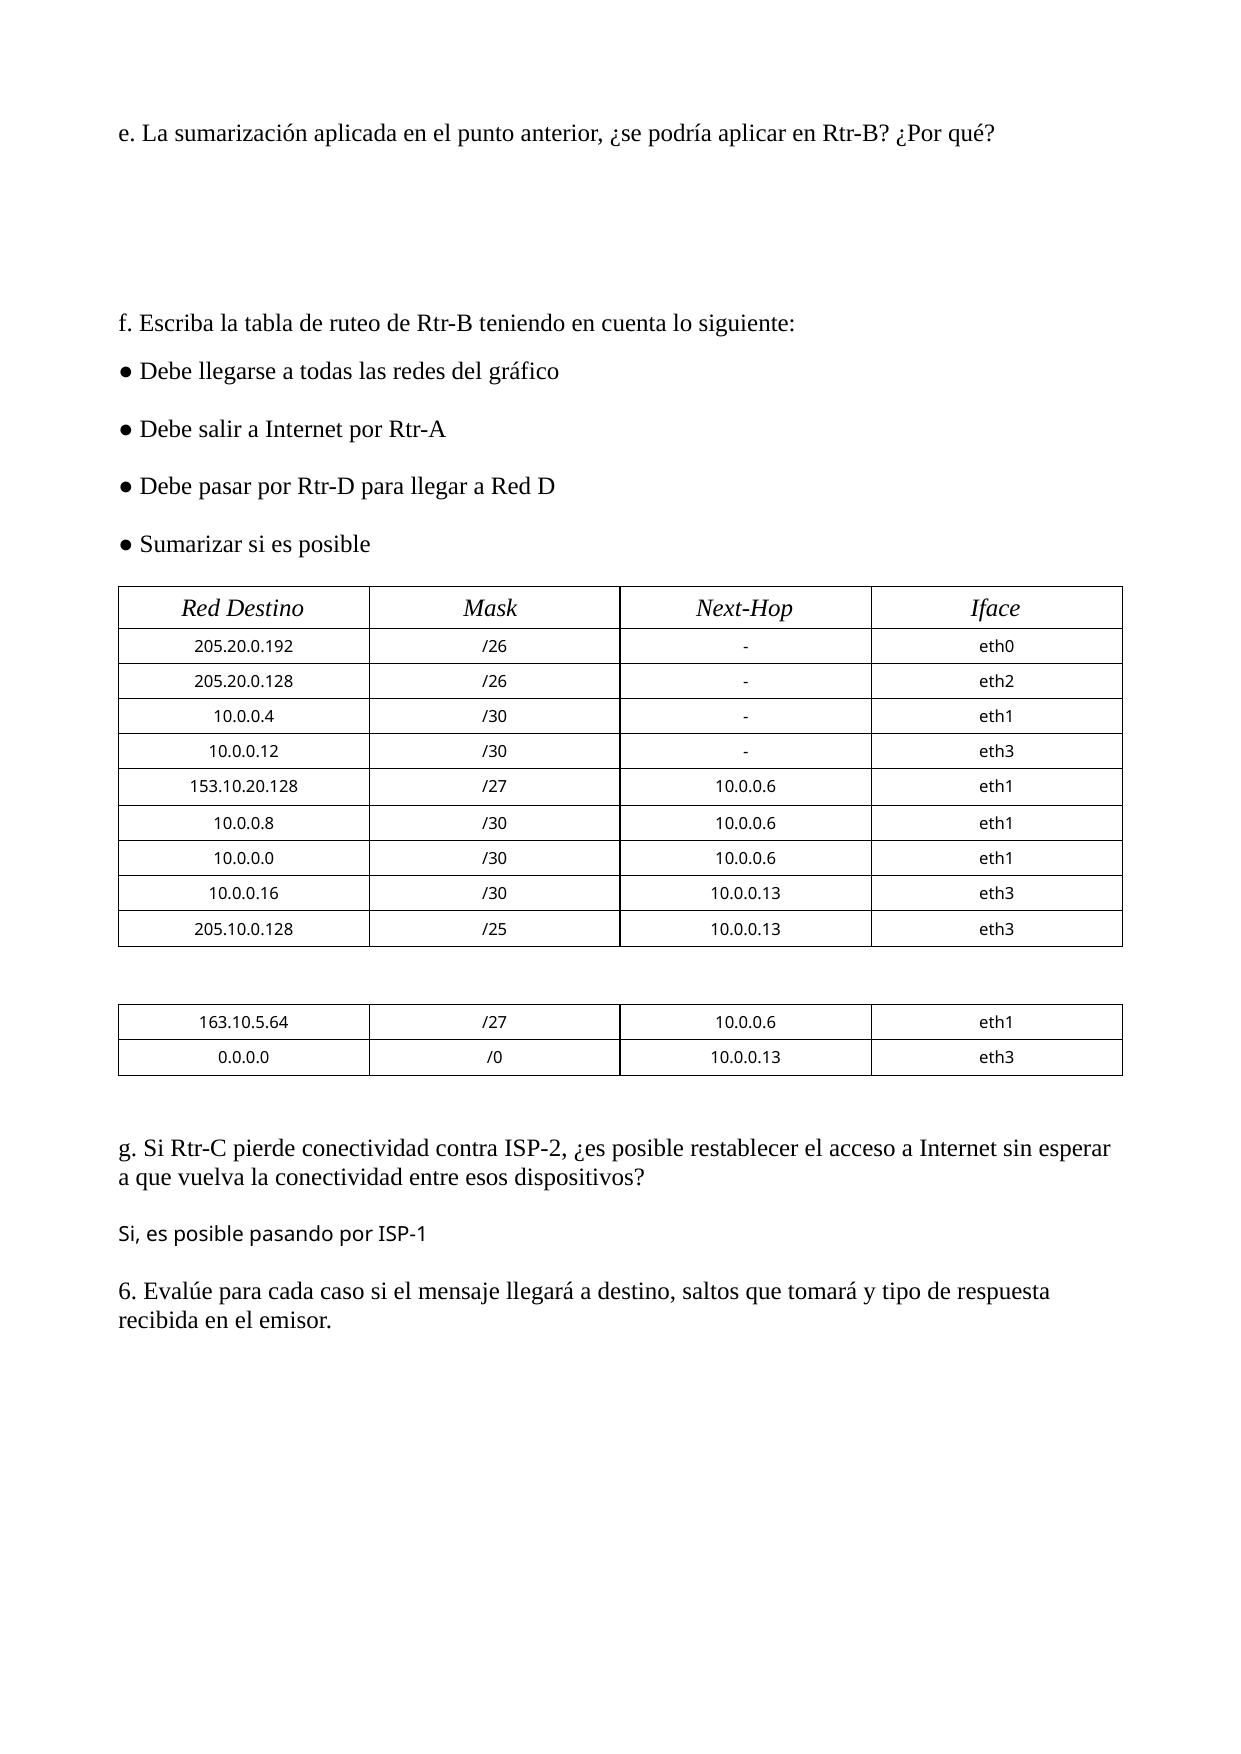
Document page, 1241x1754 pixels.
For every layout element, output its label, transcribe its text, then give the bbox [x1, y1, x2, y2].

table_cell /0 [370, 1040, 619, 1074]
table_cell eth3 [872, 876, 1122, 910]
table_cell - [621, 699, 871, 733]
table_cell 205.10.0.128 [119, 911, 369, 946]
table_cell /30 [370, 699, 619, 733]
table_cell 10.0.0.6 [621, 841, 871, 875]
table_cell - [621, 734, 871, 768]
table_cell eth1 [872, 806, 1122, 840]
table_cell 10.0.0.0 [119, 841, 369, 875]
table_cell eth3 [872, 911, 1122, 946]
table_header 163.10.5.64 [119, 1005, 369, 1039]
table_header Red Destino [119, 587, 369, 627]
table_cell 10.0.0.13 [621, 1040, 871, 1074]
table_cell 153.10.20.128 [119, 769, 369, 805]
table_cell /27 [370, 769, 619, 805]
text ● Debe pasar por Rtr-D para llegar a Red D [118, 471, 1122, 500]
table_cell 10.0.0.16 [119, 876, 369, 910]
table_cell 10.0.0.6 [621, 769, 871, 805]
table_header eth1 [872, 1005, 1122, 1039]
table_cell 0.0.0.0 [119, 1040, 369, 1074]
table_cell 205.20.0.128 [119, 664, 369, 698]
table_cell eth3 [872, 1040, 1122, 1074]
text ● Debe salir a Internet por Rtr-A [118, 414, 1122, 442]
text ● Debe llegarse a todas las redes del gráfico [118, 356, 1122, 385]
table_cell 10.0.0.13 [621, 876, 871, 910]
table_cell - [621, 629, 871, 663]
text ● Sumarizar si es posible [118, 529, 1122, 557]
table_cell 10.0.0.6 [621, 806, 871, 840]
table_cell /30 [370, 806, 619, 840]
table_cell 10.0.0.13 [621, 911, 871, 946]
text Si, es posible pasando por ISP-1 [118, 1219, 1122, 1248]
table_cell eth1 [872, 841, 1122, 875]
table_cell /26 [370, 664, 619, 698]
table_cell eth2 [872, 664, 1122, 698]
table_cell /30 [370, 734, 619, 768]
table_cell /30 [370, 841, 619, 875]
text e. La sumarización aplicada en el punto anterior, ¿se podría aplicar en Rtr-B? ¿Por qué? [118, 118, 1122, 147]
table_header Iface [872, 587, 1122, 627]
table_cell eth1 [872, 769, 1122, 805]
table_cell - [621, 664, 871, 698]
table_header Next-Hop [621, 587, 871, 627]
table_cell /26 [370, 629, 619, 663]
table_header 10.0.0.6 [621, 1005, 871, 1039]
text f. Escriba la tabla de ruteo de Rtr-B teniendo en cuenta lo siguiente: [118, 308, 1122, 337]
text 6. Evalúe para cada caso si el mensaje llegará a destino, saltos que tomará y tipo de respuesta recibida en el emisor. [118, 1276, 1122, 1334]
text g. Si Rtr-C pierde conectividad contra ISP-2, ¿es posible restablecer el acceso a Internet sin esperar a que vuelva la conectividad entre esos dispositivos? [118, 1133, 1122, 1191]
table_cell eth0 [872, 629, 1122, 663]
table_cell eth3 [872, 734, 1122, 768]
table_cell 10.0.0.12 [119, 734, 369, 768]
table_header /27 [370, 1005, 619, 1039]
table_cell eth1 [872, 699, 1122, 733]
table_cell /25 [370, 911, 619, 946]
table_header Mask [370, 587, 619, 627]
table_cell 10.0.0.4 [119, 699, 369, 733]
table_cell /30 [370, 876, 619, 910]
table_cell 10.0.0.8 [119, 806, 369, 840]
table_cell 205.20.0.192 [119, 629, 369, 663]
